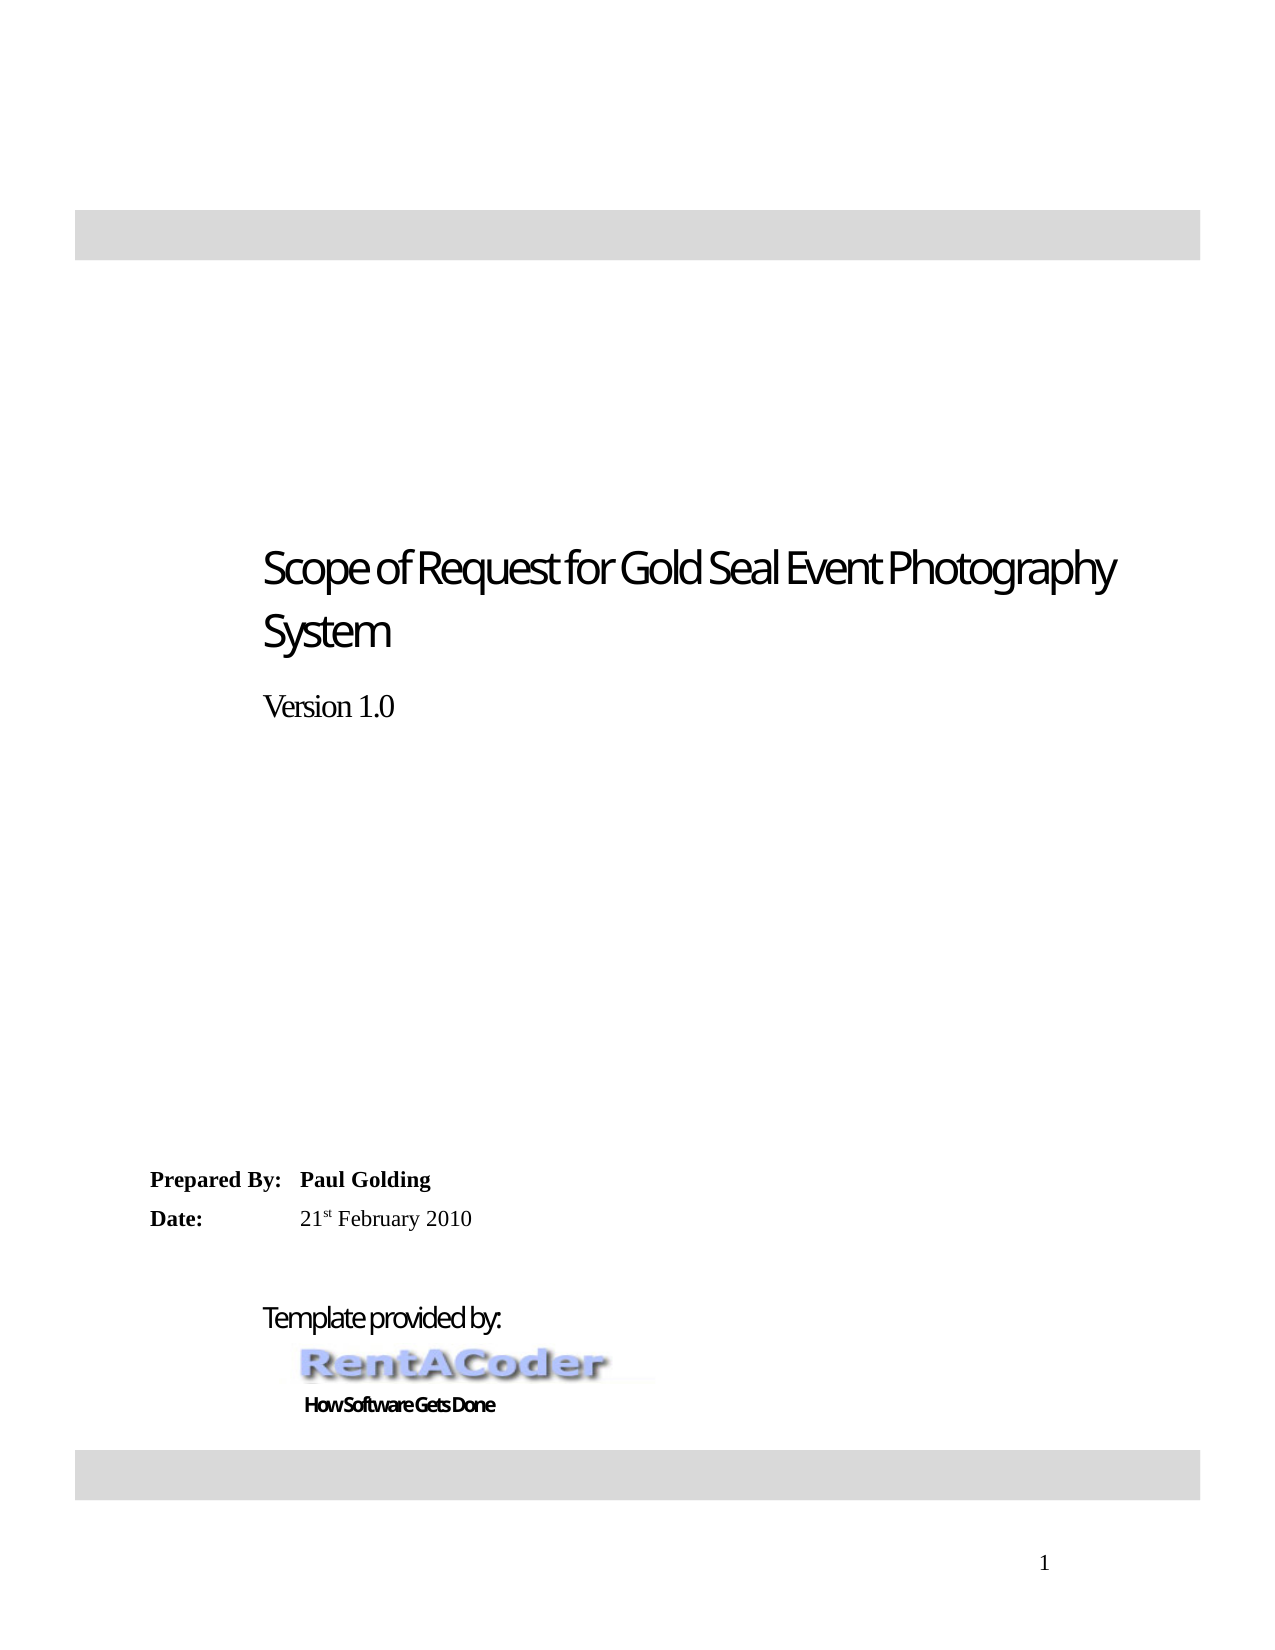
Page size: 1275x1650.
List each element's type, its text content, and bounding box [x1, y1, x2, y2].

title Scope of Request for Gold Seal Event Photography System [262, 536, 1125, 661]
text Prepared By: Paul Golding [150, 1166, 1125, 1193]
text Date: 21st February 2010 [150, 1205, 1125, 1285]
text Template provided by: How Software Gets Done [262, 1297, 1125, 1419]
picture [279, 1343, 656, 1384]
subtitle Version 1.0 [262, 686, 949, 724]
